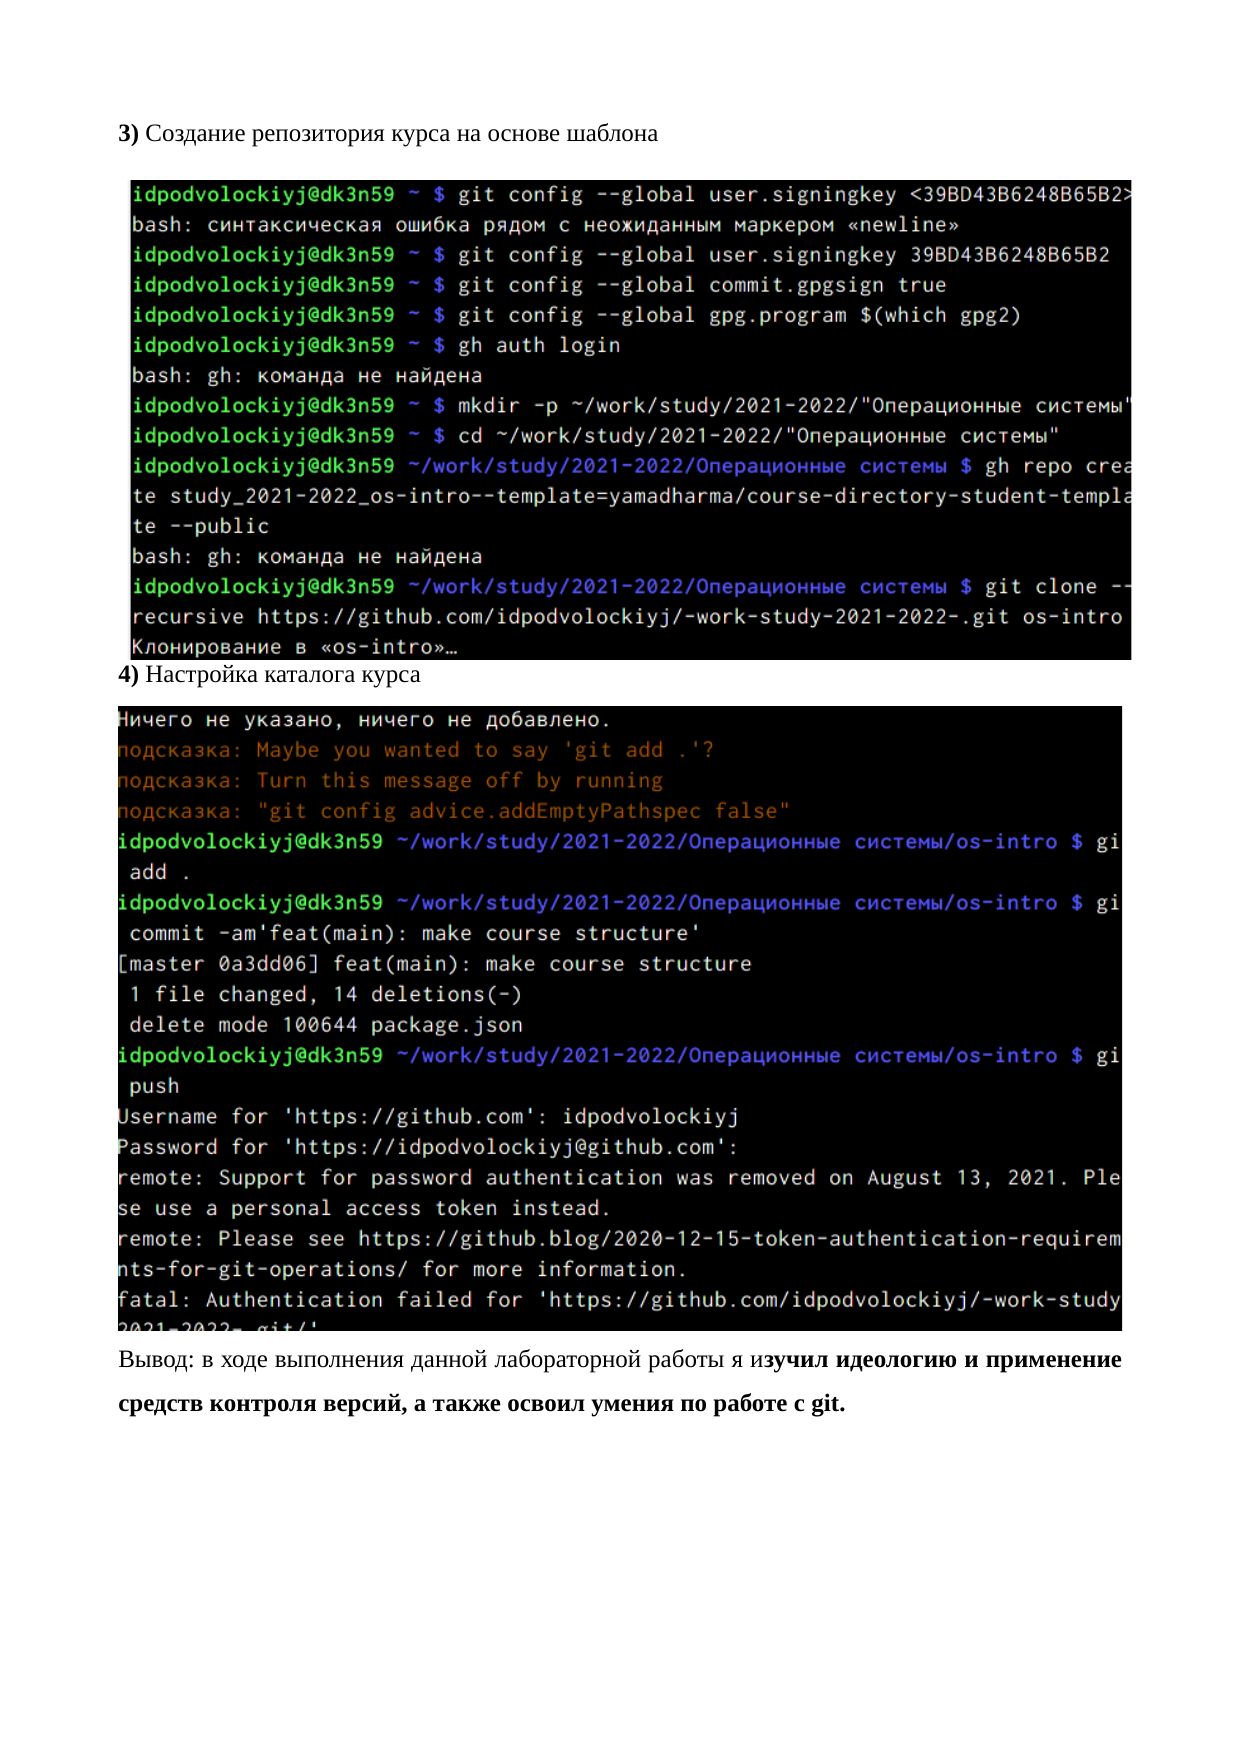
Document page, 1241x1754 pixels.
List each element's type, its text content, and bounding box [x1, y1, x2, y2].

text [118, 702, 1122, 706]
text Вывод: в ходе выполнения данной лабораторной работы я изучил идеологию и применение средств контроля версий, а также освоил умения по работе с git. [118, 1331, 1122, 1416]
text 4) Настройка каталога курса [118, 161, 1122, 688]
text 3) Создание репозитория курса на основе шаблона [118, 118, 1122, 147]
